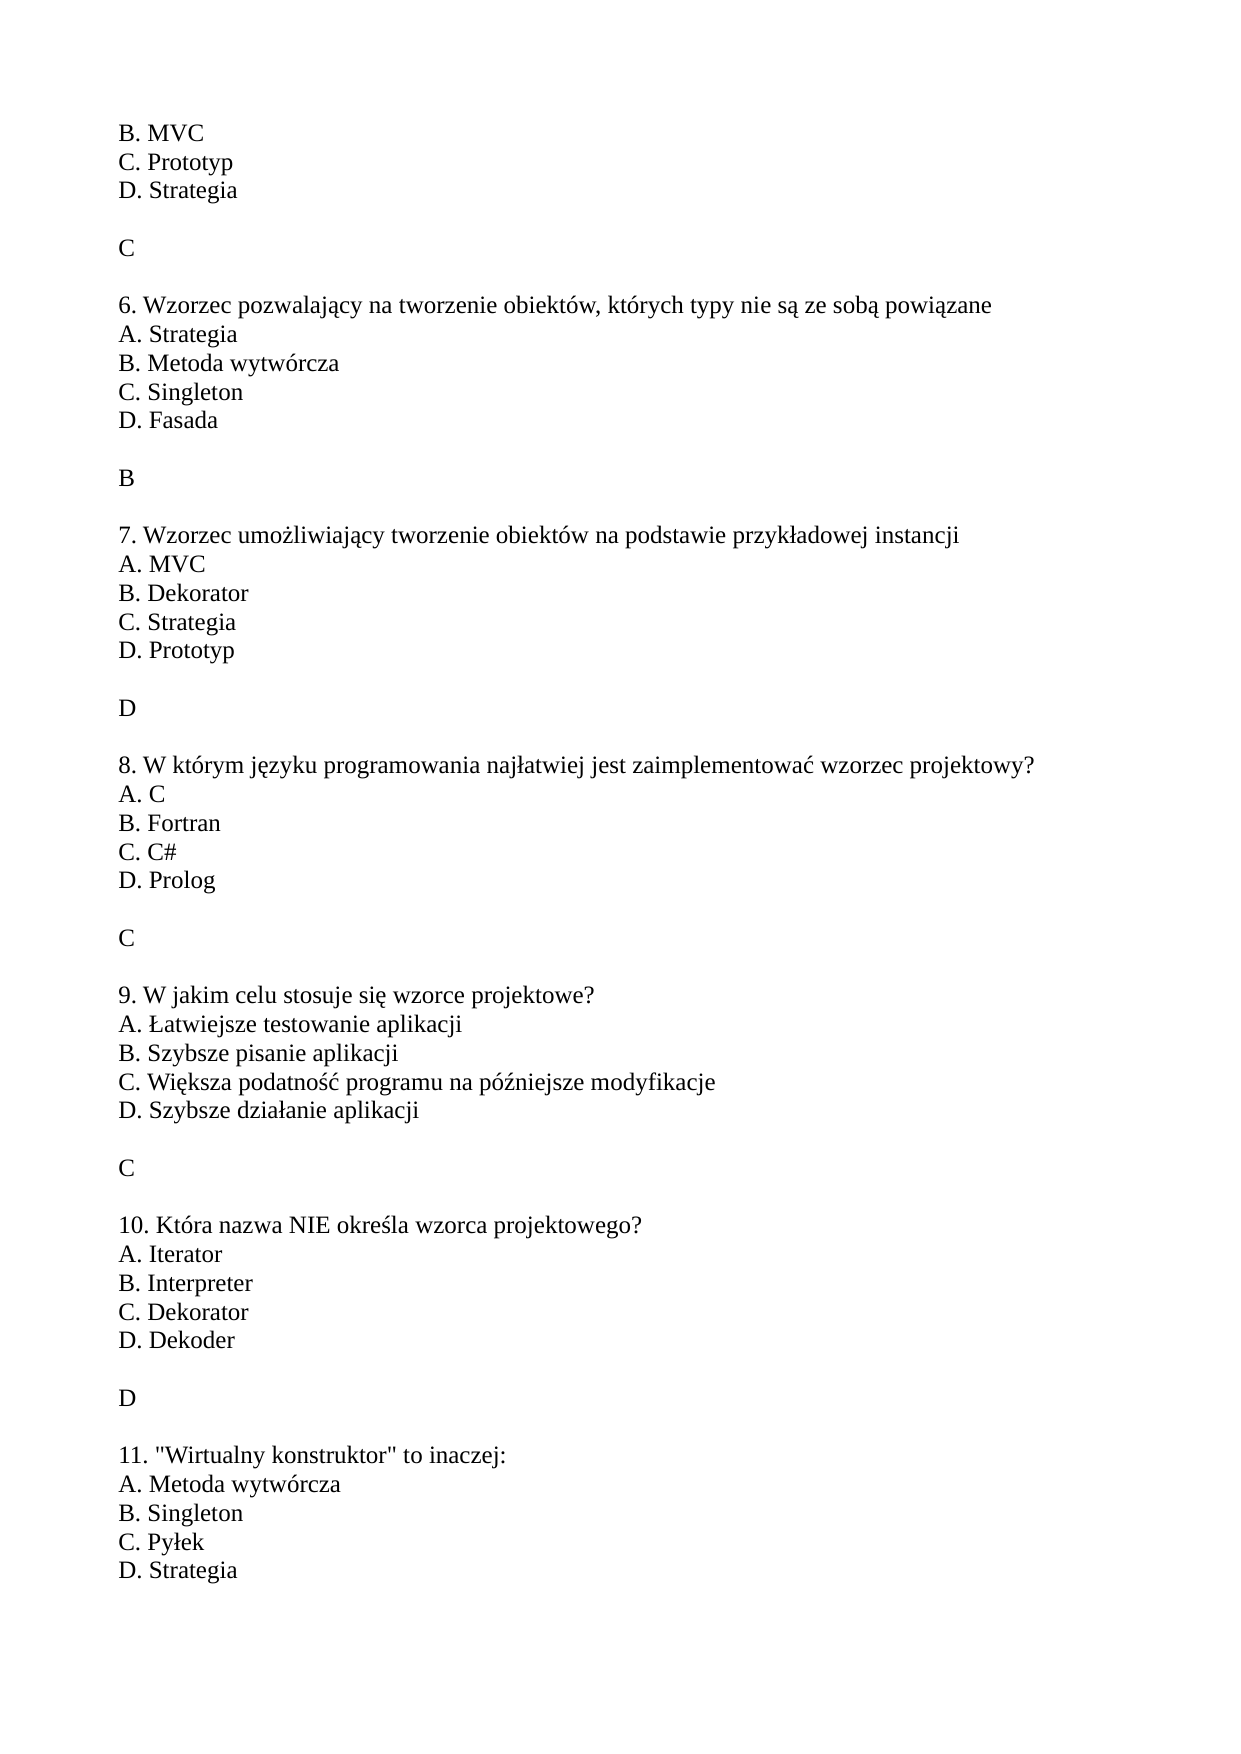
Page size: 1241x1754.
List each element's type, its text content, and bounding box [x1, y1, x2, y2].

text C. Singleton [118, 377, 1122, 406]
text C. Prototyp [118, 147, 1122, 176]
text 11. "Wirtualny konstruktor" to inaczej: [118, 1441, 1122, 1469]
text D. Szybsze działanie aplikacji [118, 1096, 1122, 1124]
text B. Interpreter [118, 1268, 1122, 1297]
text A. Metoda wytwórcza [118, 1469, 1122, 1498]
text A. Łatwiejsze testowanie aplikacji [118, 1009, 1122, 1038]
text D. Prolog [118, 866, 1122, 894]
text B. Fortran [118, 808, 1122, 837]
text C. C# [118, 837, 1122, 866]
text C [118, 1153, 1122, 1182]
text 10. Która nazwa NIE określa wzorca projektowego? [118, 1211, 1122, 1239]
text B. Singleton [118, 1498, 1122, 1527]
text D. Prototyp [118, 636, 1122, 664]
text B [118, 463, 1122, 492]
text D. Dekoder [118, 1326, 1122, 1354]
text D [118, 1383, 1122, 1412]
text B. MVC [118, 118, 1122, 147]
text 7. Wzorzec umożliwiający tworzenie obiektów na podstawie przykładowej instancji [118, 521, 1122, 549]
text 9. W jakim celu stosuje się wzorce projektowe? [118, 981, 1122, 1009]
text D. Strategia [118, 1556, 1122, 1584]
text 8. W którym języku programowania najłatwiej jest zaimplementować wzorzec projektowy? [118, 751, 1122, 779]
text C. Większa podatność programu na późniejsze modyfikacje [118, 1067, 1122, 1096]
text 6. Wzorzec pozwalający na tworzenie obiektów, których typy nie są ze sobą powiązane [118, 291, 1122, 319]
text C [118, 233, 1122, 262]
text C. Dekorator [118, 1297, 1122, 1326]
text B. Dekorator [118, 578, 1122, 607]
text C. Strategia [118, 607, 1122, 636]
text C [118, 923, 1122, 952]
text A. MVC [118, 549, 1122, 578]
text B. Szybsze pisanie aplikacji [118, 1038, 1122, 1067]
text D. Fasada [118, 406, 1122, 434]
text D. Strategia [118, 176, 1122, 204]
text B. Metoda wytwórcza [118, 348, 1122, 377]
text A. Iterator [118, 1239, 1122, 1268]
text D [118, 693, 1122, 722]
text C. Pyłek [118, 1527, 1122, 1556]
text A. C [118, 779, 1122, 808]
text A. Strategia [118, 319, 1122, 348]
